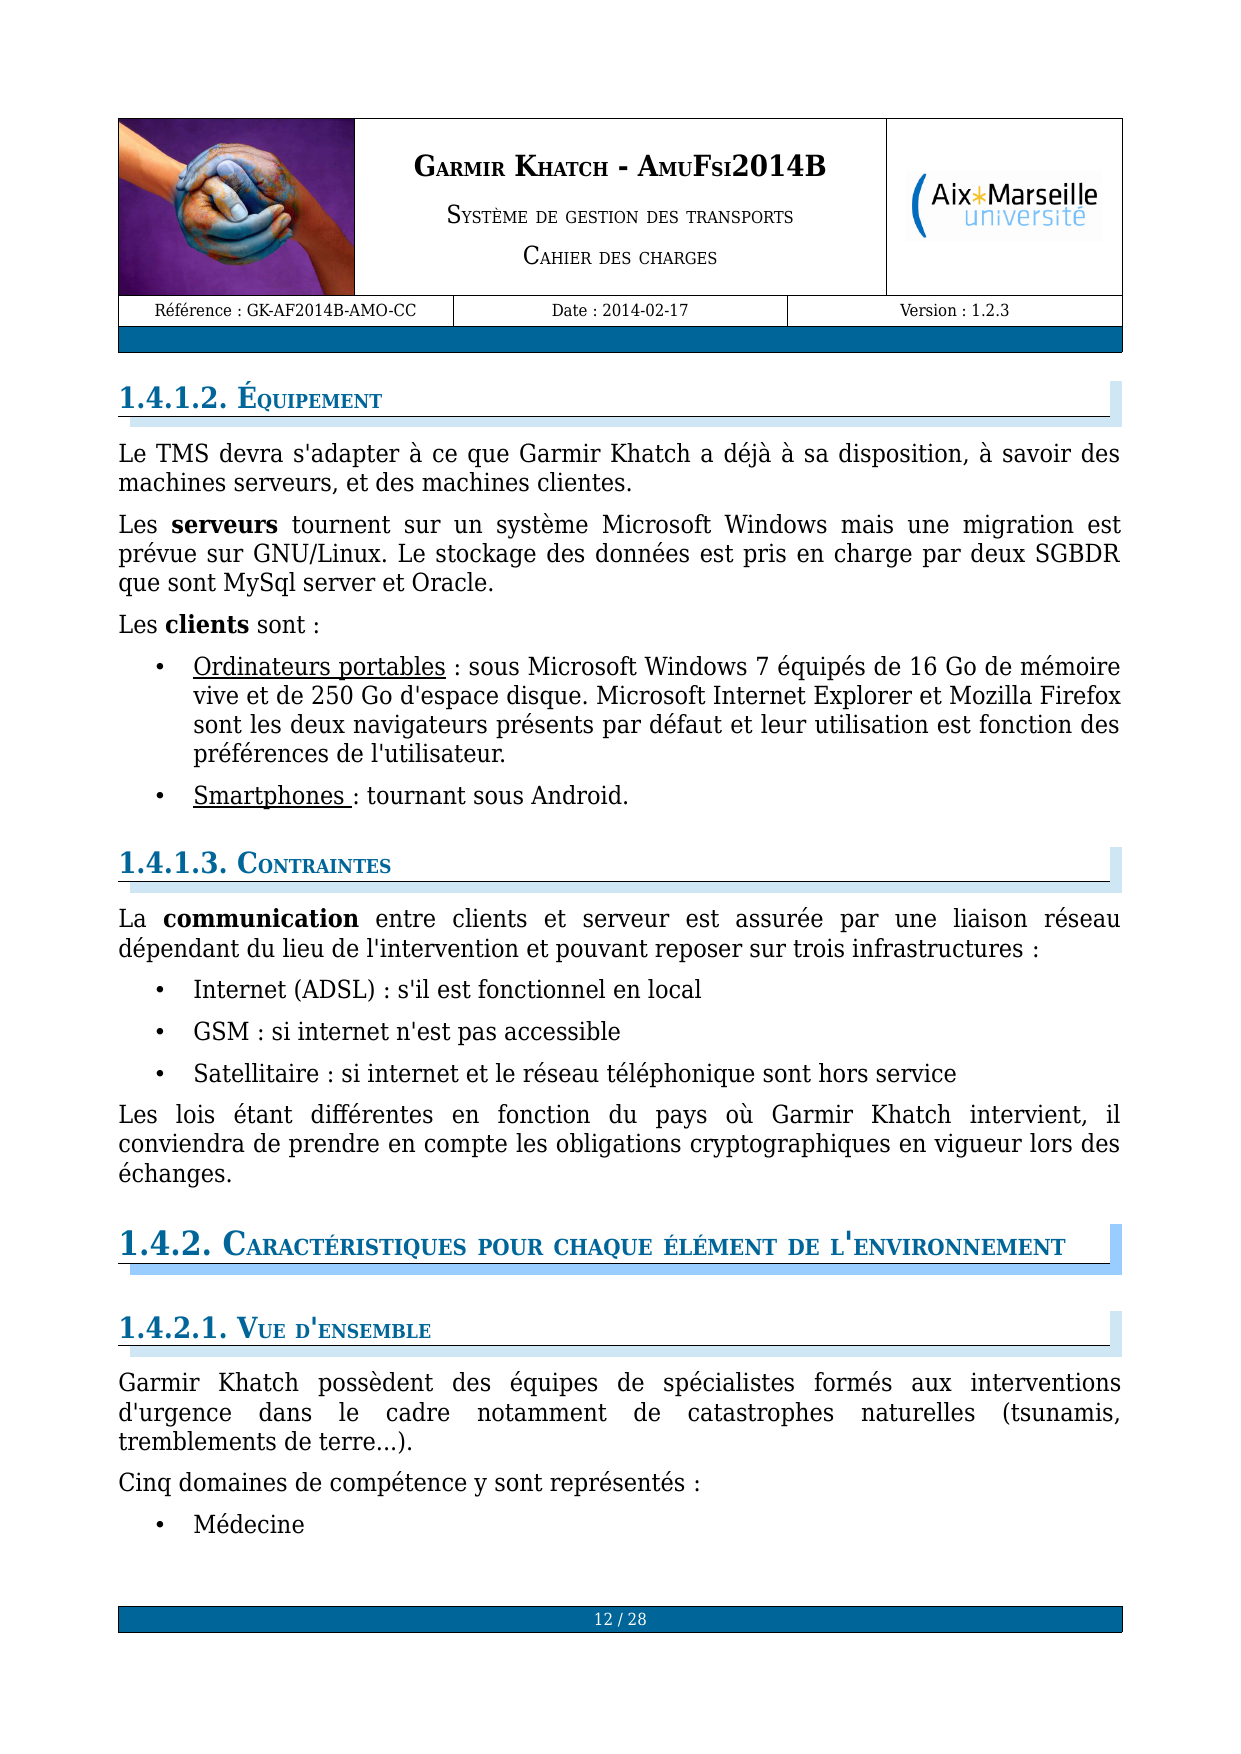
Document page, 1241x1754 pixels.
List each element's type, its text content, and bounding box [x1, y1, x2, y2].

list Médecine [156, 1510, 1122, 1539]
text La communication entre clients et serveur est assurée par une liaison réseau dépendant du lieu de l'intervention et pouvant reposer sur trois infrastructures : [118, 904, 1122, 963]
subtitle Vue d'ensemble [118, 1311, 1110, 1345]
text Le TMS devra s'adapter à ce que Garmir Khatch a déjà à sa disposition, à savoir des machines serveurs, et des machines clientes. [118, 439, 1122, 497]
list Ordinateurs portables : sous Microsoft Windows 7 équipés de 16 Go de mémoire vive et de 250 Go d'espace disque. Microsoft Internet Explorer et Mozilla Firefox sont les deux navigateurs présents par défaut et leur utilisation est fonction des préférences de l'utilisateur. [156, 652, 1122, 769]
text Les serveurs tournent sur un système Microsoft Windows mais une migration est prévue sur GNU/Linux. Le stockage des données est pris en charge par deux SGBDR que sont MySql server et Oracle. [118, 510, 1122, 598]
list Smartphones : tournant sous Android. [156, 781, 1122, 810]
picture [119, 119, 354, 295]
subtitle Contraintes [118, 847, 1110, 881]
list Internet (ADSL) : s'il est fonctionnel en local [156, 976, 1122, 1005]
text Cinq domaines de compétence y sont représentés : [118, 1468, 1122, 1498]
subtitle Caractéristiques pour chaque élément de l'environnement [118, 1224, 1110, 1263]
picture [887, 126, 1122, 288]
list GSM : si internet n'est pas accessible [156, 1017, 1122, 1046]
text Garmir Khatch possèdent des équipes de spécialistes formés aux interventions d'urgence dans le cadre notamment de catastrophes naturelles (tsunamis, tremblements de terre...). [118, 1368, 1122, 1456]
list Satellitaire : si internet et le réseau téléphonique sont hors service [156, 1059, 1122, 1088]
text Les lois étant différentes en fonction du pays où Garmir Khatch intervient, il conviendra de prendre en compte les obligations cryptographiques en vigueur lors des échanges. [118, 1101, 1122, 1188]
subtitle Équipement [118, 381, 1110, 416]
text Les clients sont : [118, 610, 1122, 639]
